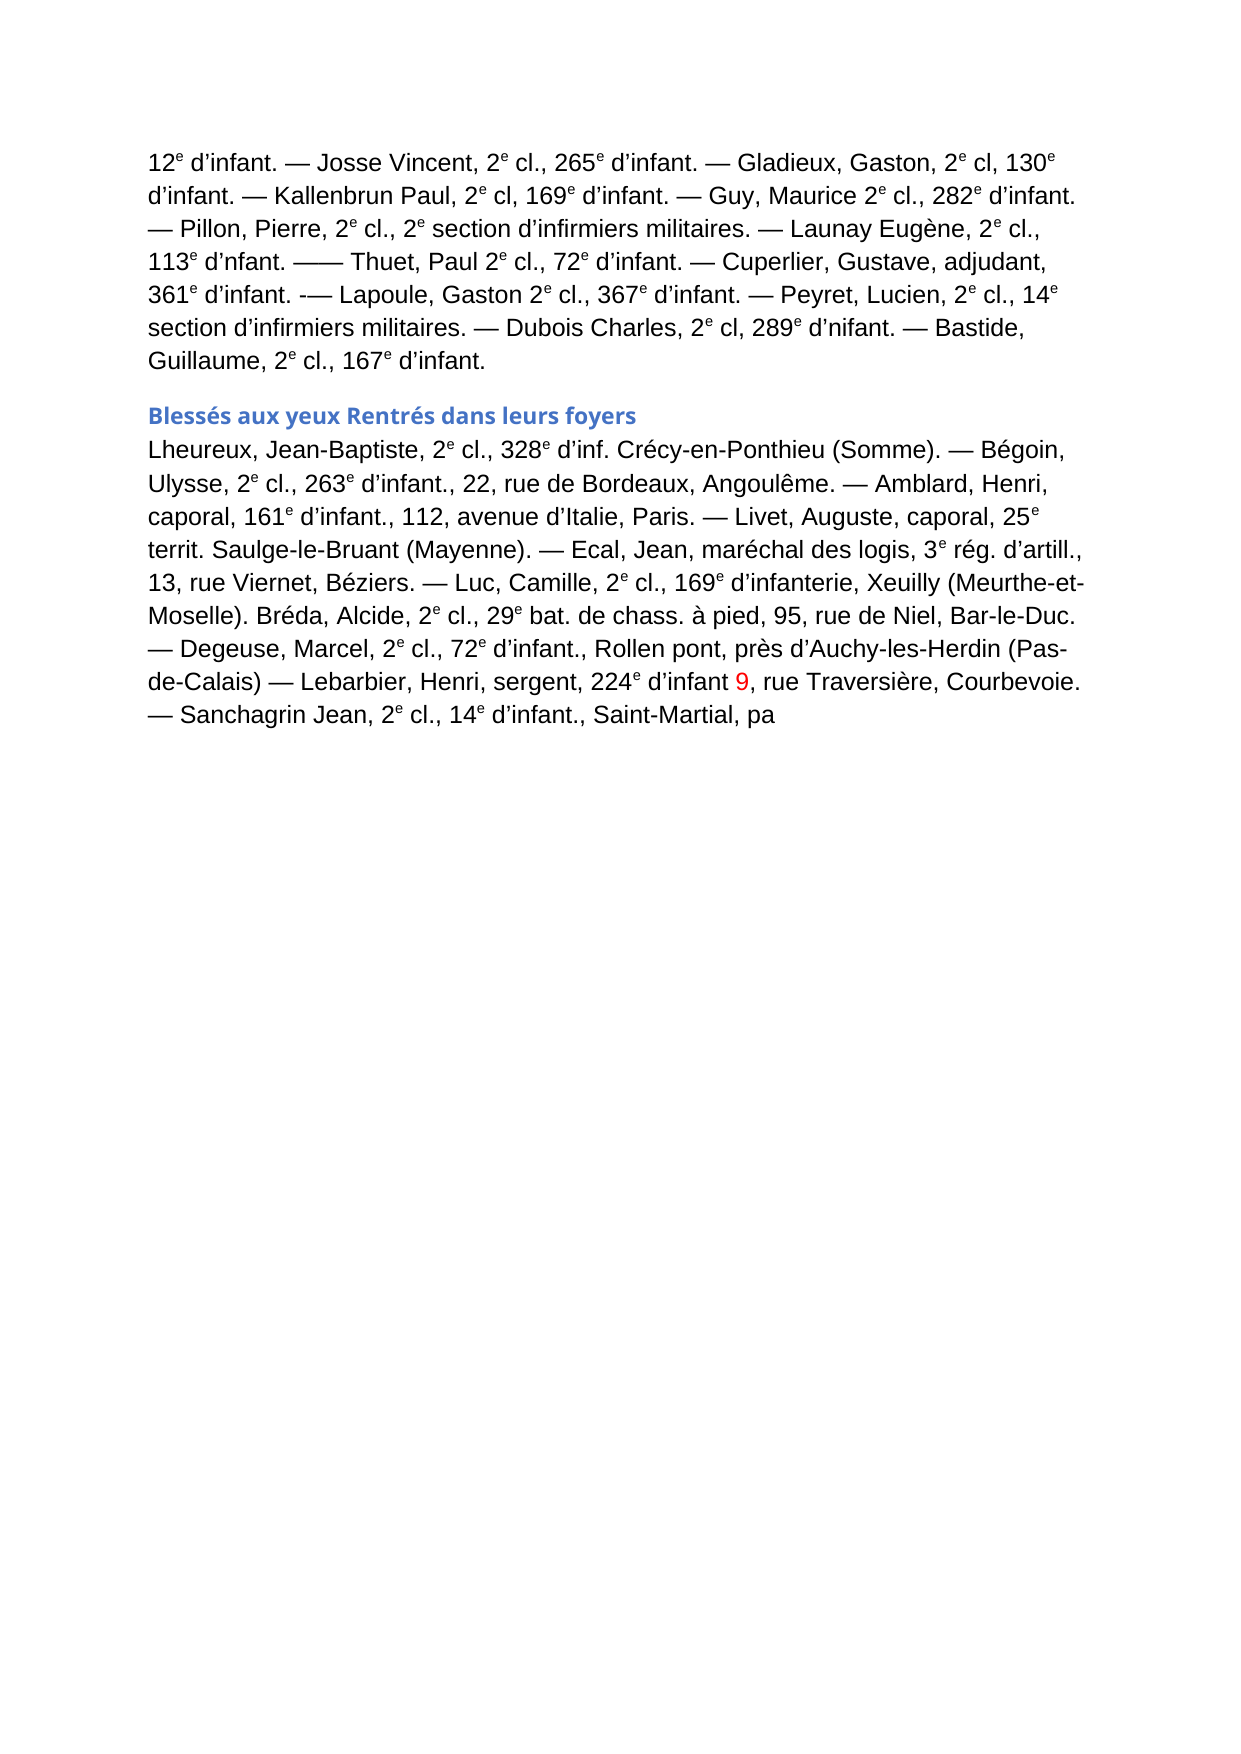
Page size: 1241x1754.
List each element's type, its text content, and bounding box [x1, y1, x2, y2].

text Lheureux, Jean-Baptiste, 2e cl., 328e d’inf. Crécy-en-Ponthieu (Somme). — Bégoin, Ulysse, 2e cl., 263e d’infant., 22, rue de Bordeaux, Angoulême. — Amblard, Henri, caporal, 161e d’infant., 112, avenue d’Italie, Paris. — Livet, Auguste, caporal, 25e territ. Saulge-le-Bruant (Mayenne). — Ecal, Jean, maréchal des logis, 3e rég. d’artill., 13, rue Viernet, Béziers. — Luc, Camille, 2e cl., 169e d’infanterie, Xeuilly (Meurthe-et-Moselle). Bréda, Alcide, 2e cl., 29e bat. de chass. à pied, 95, rue de Niel, Bar-le-Duc. — Degeuse, Marcel, 2e cl., 72e d’infant., Rollen pont, près d’Auchy-les-Herdin (Pas-de-Calais) — Lebarbier, Henri, sergent, 224e d’infant 9, rue Traversière, Courbevoie. — Sanchagrin Jean, 2e cl., 14e d’infant., Saint-Martial, pa [148, 436, 1093, 728]
subtitle Blessés aux yeux Rentrés dans leurs foyers [148, 399, 1093, 431]
text 12e d’infant. — Josse Vincent, 2e cl., 265e d’infant. — Gladieux, Gaston, 2e cl, 130e d’infant. — Kallenbrun Paul, 2e cl, 169e d’infant. — Guy, Maurice 2e cl., 282e d’infant. — Pillon, Pierre, 2e cl., 2e section d’infirmiers militaires. — Launay Eugène, 2e cl., 113e d’nfant. —— Thuet, Paul 2e cl., 72e d’infant. — Cuperlier, Gustave, adjudant, 361e d’infant. -— Lapoule, Gaston 2e cl., 367e d’infant. — Peyret, Lucien, 2e cl., 14e section d’infirmiers militaires. — Dubois Charles, 2e cl, 289e d’nifant. — Bastide, Guillaume, 2e cl., 167e d’infant. [148, 148, 1093, 374]
